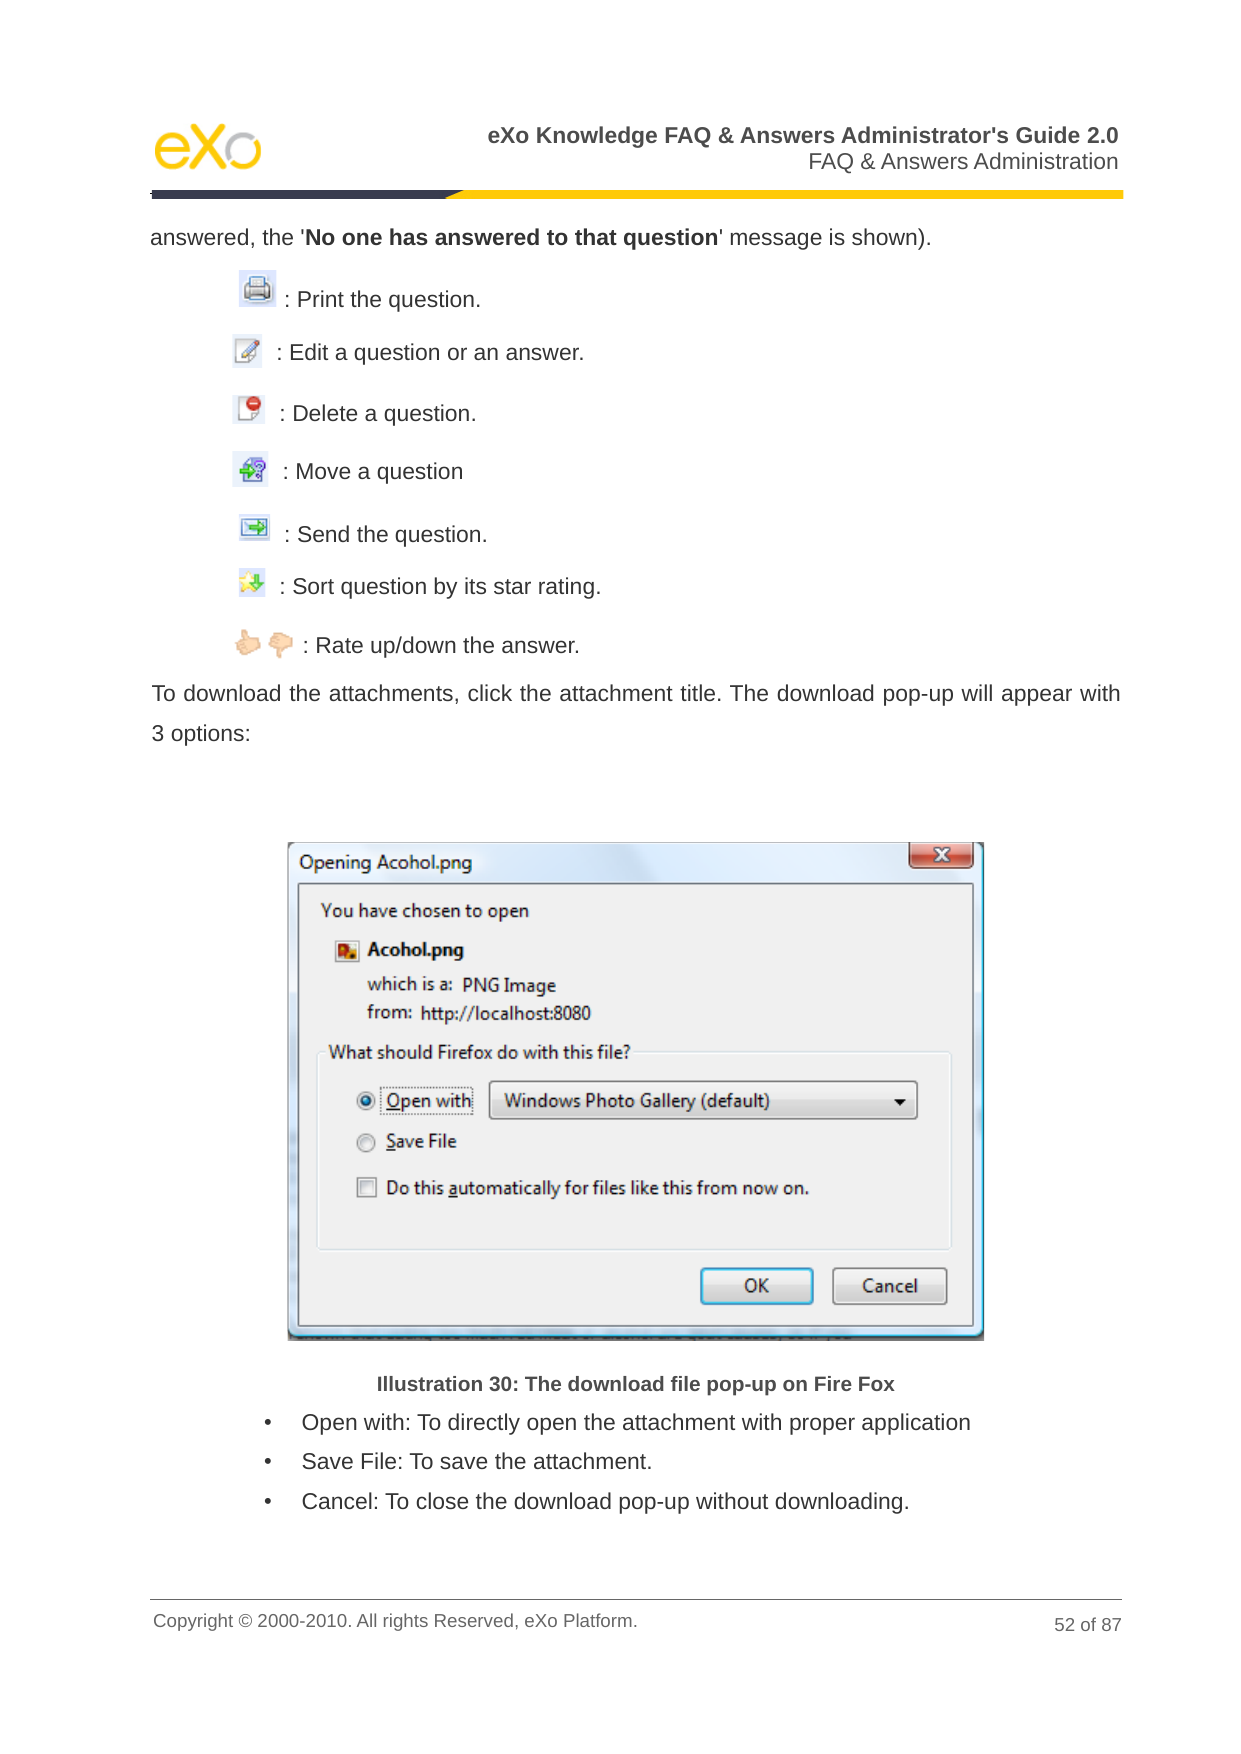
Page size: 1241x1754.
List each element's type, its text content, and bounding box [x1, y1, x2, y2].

list : Sort question by its star rating. [187, 561, 1122, 604]
list : Print the question. [187, 263, 1122, 314]
picture [232, 334, 263, 368]
list Cancel: To close the download pop-up without downloading. [264, 1488, 1122, 1514]
picture [155, 123, 262, 170]
picture [232, 395, 266, 424]
picture [238, 514, 270, 541]
picture [232, 451, 269, 487]
picture [232, 625, 295, 660]
picture [287, 842, 985, 1341]
list : Send the question. [187, 507, 1122, 548]
list Open with: To directly open the attachment with proper application [264, 759, 1122, 1435]
list : Delete a question. [187, 388, 1122, 431]
picture [238, 568, 266, 597]
list To download the attachments, click the attachment title. The download pop-up will appear with 3 options: [114, 680, 1122, 746]
list : Edit a question or an answer. [187, 327, 1122, 375]
list Save File: To save the attachment. [264, 1448, 1122, 1474]
list Illustration 30: The download file pop-up on Fire Fox [287, 1341, 984, 1396]
text answered, the 'No one has answered to that question' message is shown). [150, 223, 1122, 250]
list : Rate up/down the answer. [187, 618, 1122, 667]
list : Move a question [187, 444, 1122, 494]
picture [238, 270, 277, 307]
picture [151, 190, 1124, 199]
